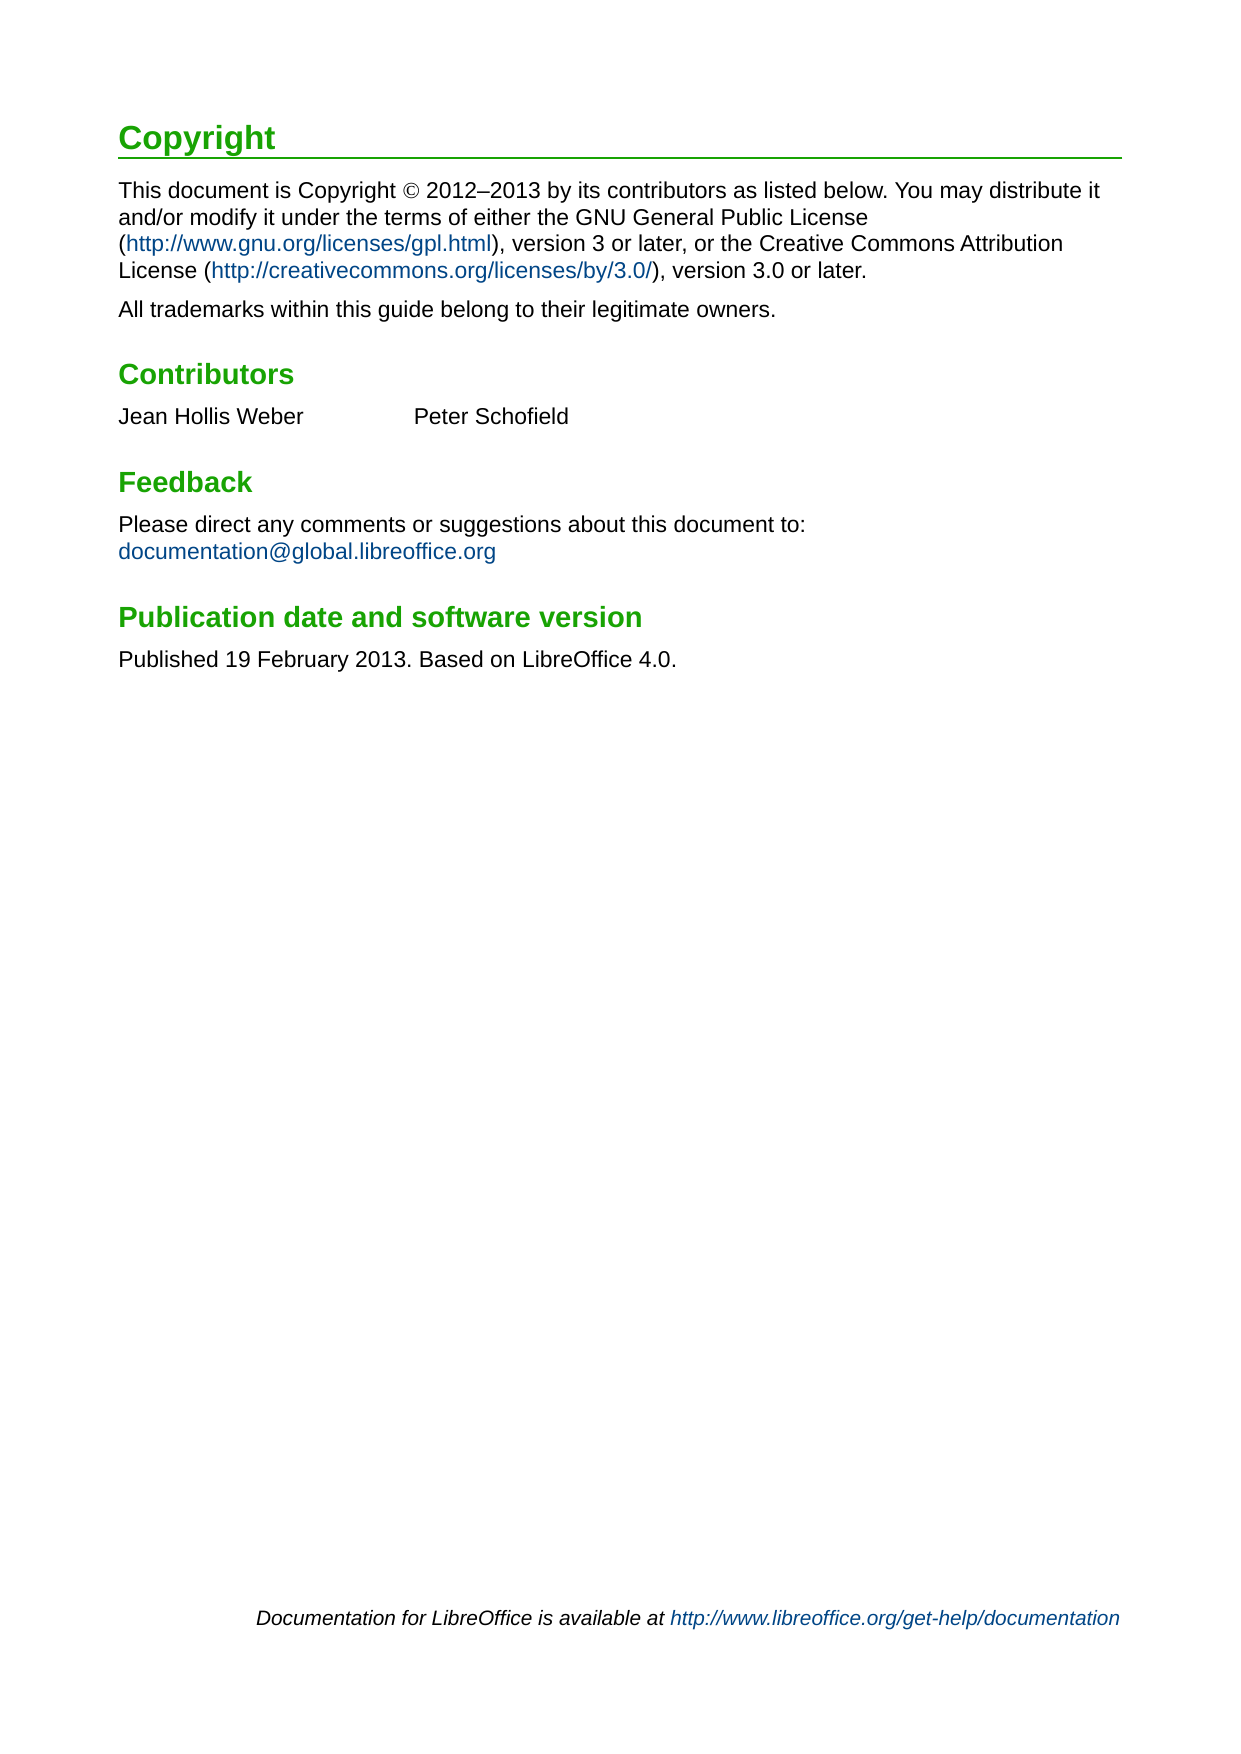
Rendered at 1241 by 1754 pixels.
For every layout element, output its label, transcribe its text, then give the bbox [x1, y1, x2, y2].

text All trademarks within this guide belong to their legitimate owners. [118, 296, 1122, 322]
subtitle Publication date and software version [118, 600, 1122, 633]
subtitle Contributors [118, 357, 1122, 391]
text Please direct any comments or suggestions about this document to: documentation@global.libreoffice.org [118, 511, 1122, 564]
text This document is Copyright © 2012–2013 by its contributors as listed below. You may distribute it and/or modify it under the terms of either the GNU General Public License (http://www.gnu.org/licenses/gpl.html), version 3 or later, or the Creative Commons Attribution License (http://creativecommons.org/licenses/by/3.0/), version 3.0 or later. [118, 177, 1122, 283]
text Published 19 February 2013. Based on LibreOffice 4.0. [118, 646, 1122, 672]
subtitle Copyright [118, 118, 1122, 157]
subtitle Feedback [118, 465, 1122, 499]
text Jean Hollis Weber Peter Schofield [118, 403, 1122, 430]
